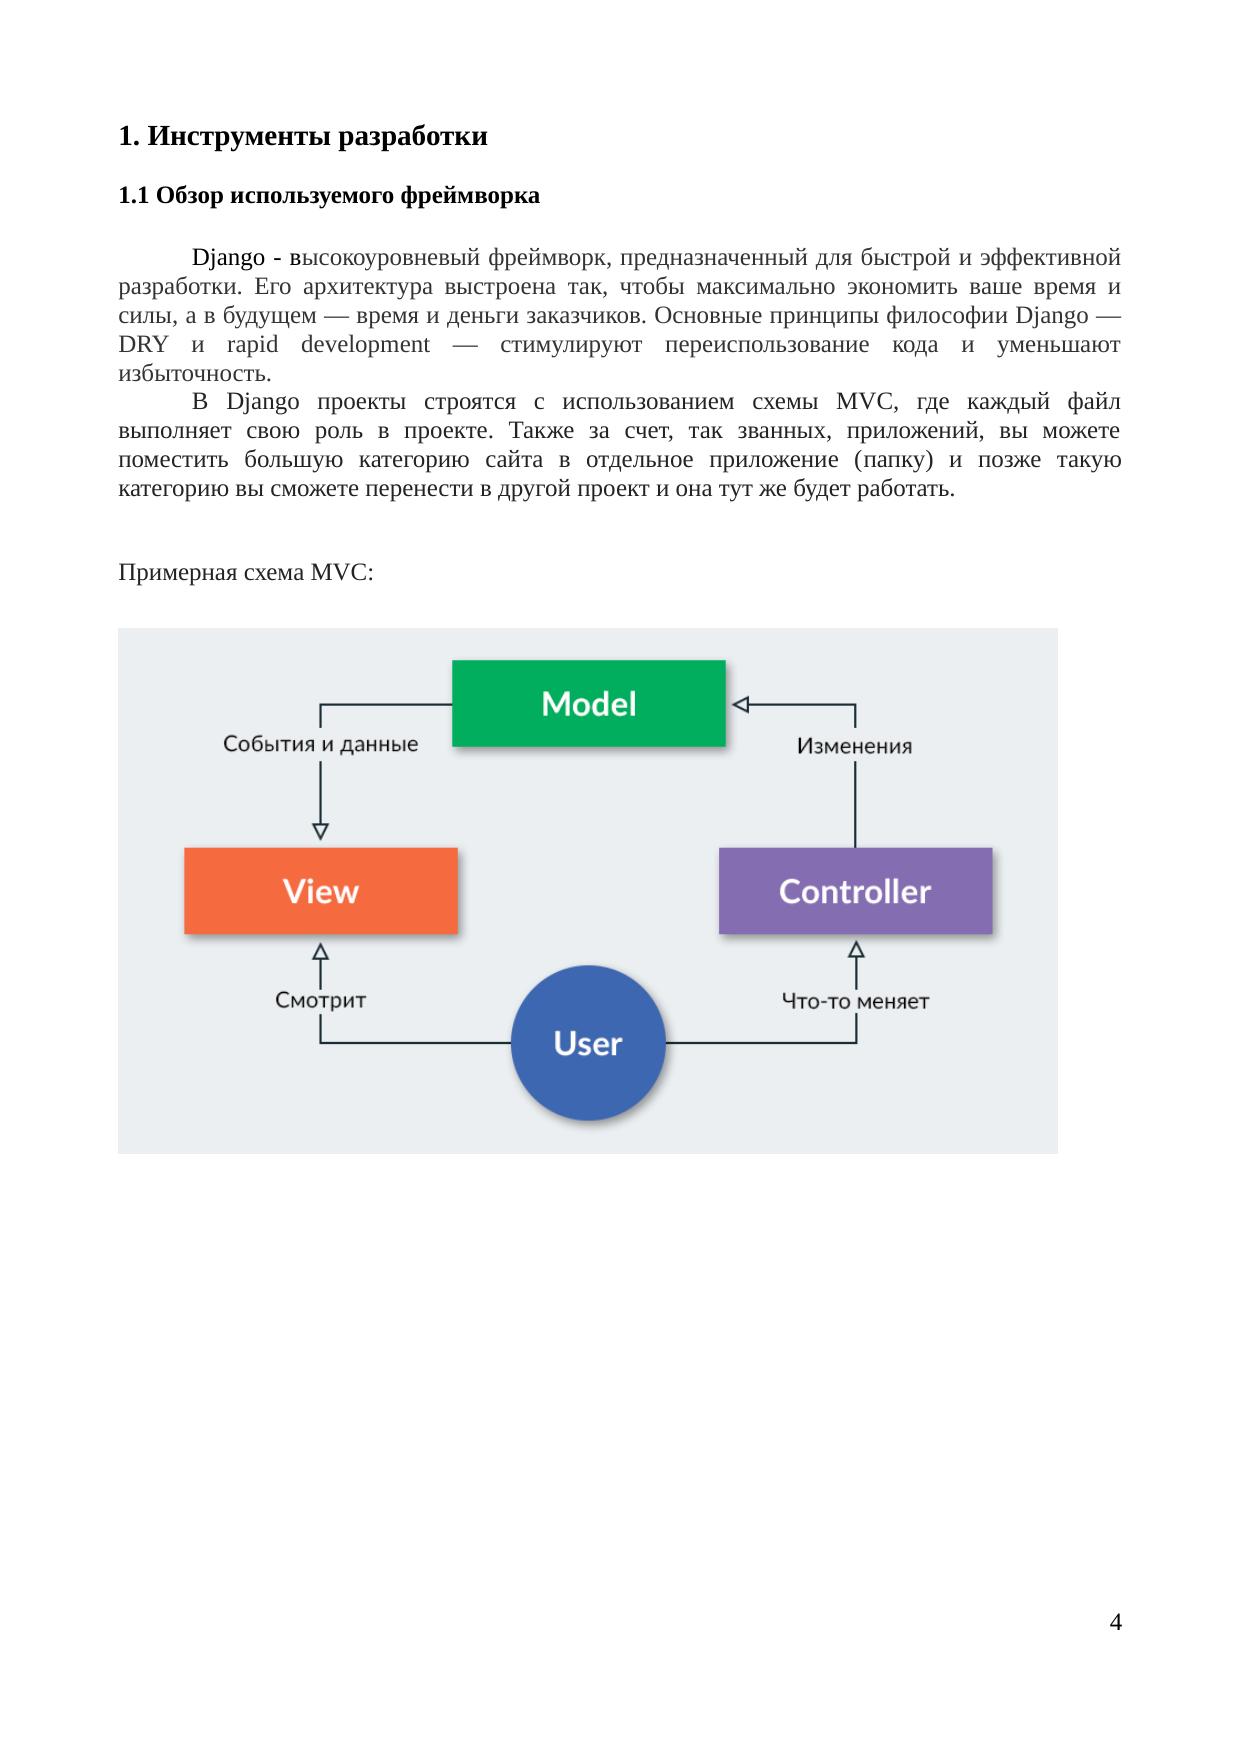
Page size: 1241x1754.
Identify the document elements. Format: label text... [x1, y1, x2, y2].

text Django - высокоуровневый фреймворк, предназначенный для быстрой и эффективной разработки. Его архитектура выстроена так, чтобы максимально экономить ваше время и силы, а в будущем — время и деньги заказчиков. Основные принципы философии Django — DRY и rapid development — стимулируют переиспользование кода и уменьшают избыточность. [118, 238, 1122, 386]
text 1. Инструменты разработки [118, 118, 1122, 180]
text В Django проекты строятся с использованием схемы MVC, где каждый файл выполняет свою роль в проекте. Также за счет, так званных, приложений, вы можете поместить большую категорию сайта в отдельное приложение (папку) и позже такую категорию вы сможете перенести в другой проект и она тут же будет работать. [118, 386, 1122, 501]
text Примерная схема MVC: [118, 544, 1122, 586]
text 1.1 Обзор используемого фреймворка [118, 180, 1122, 209]
picture [118, 628, 1058, 1154]
